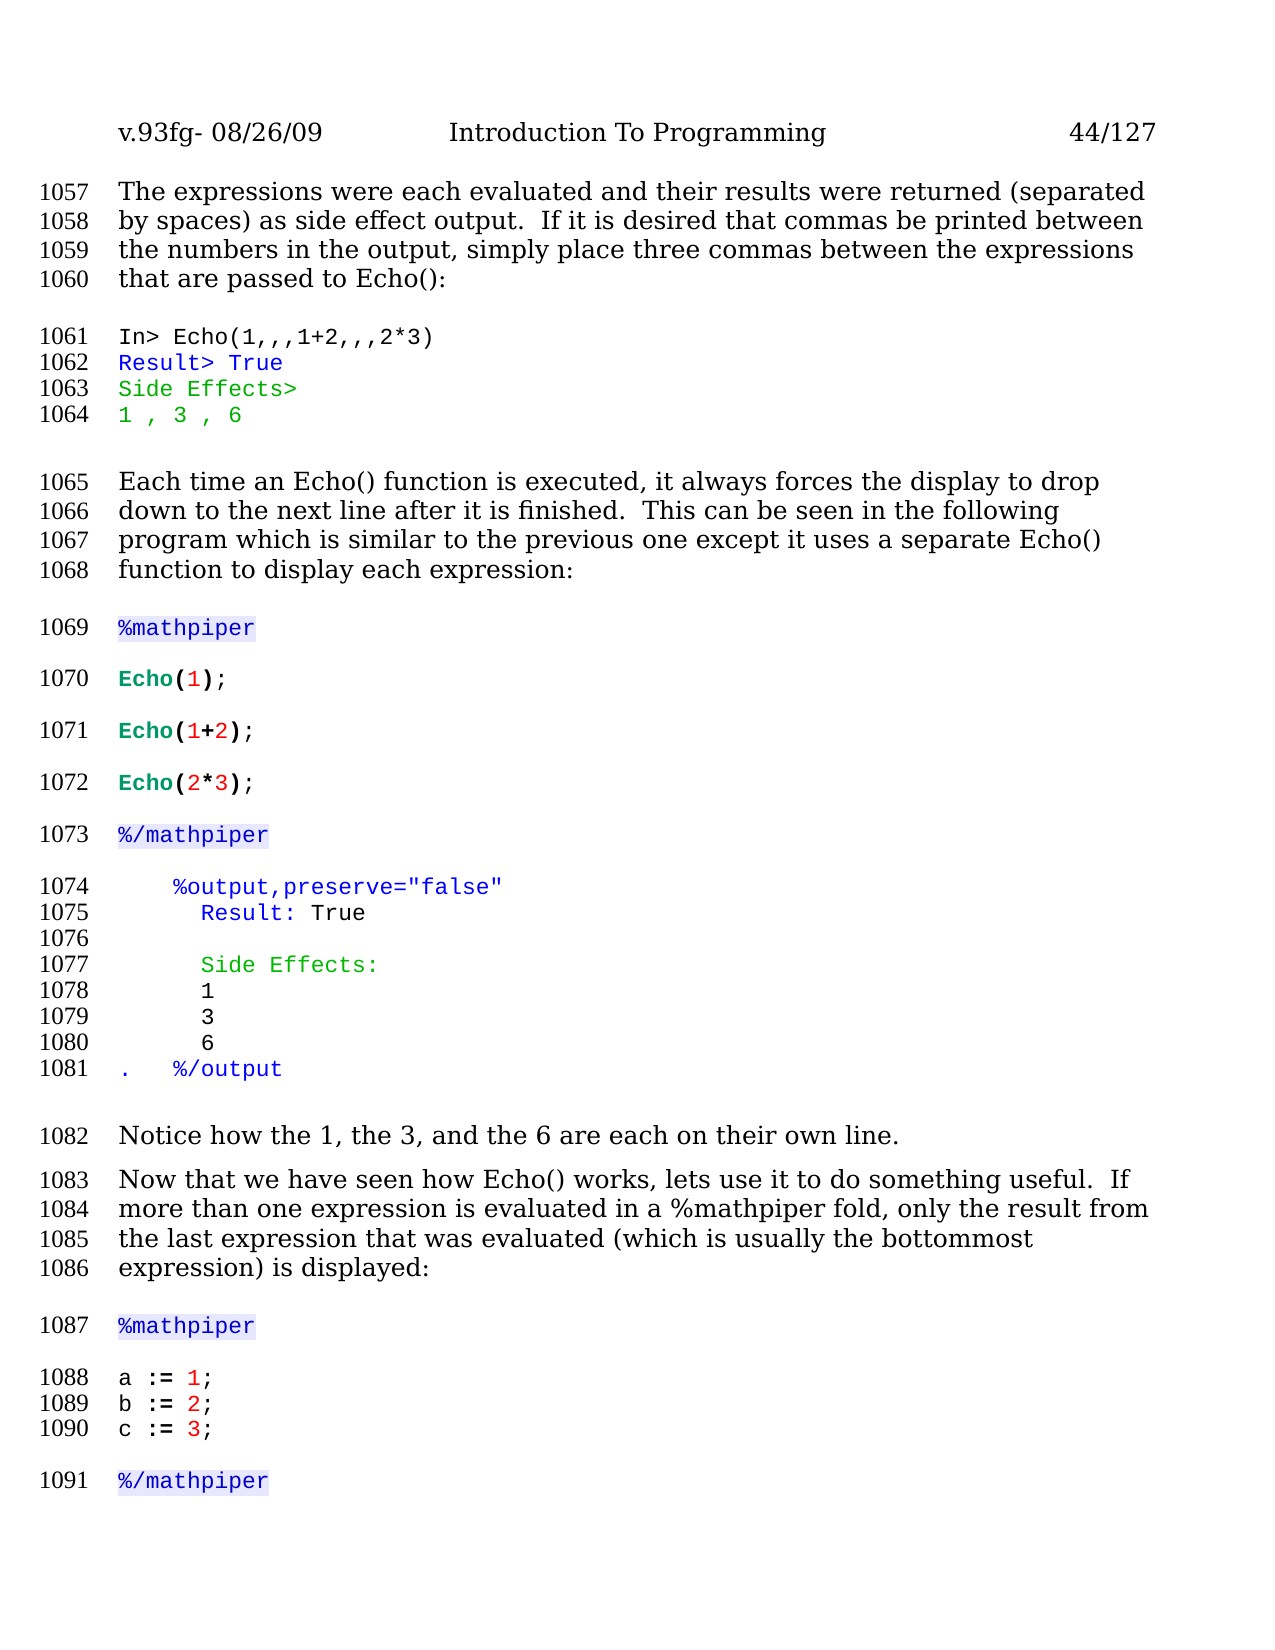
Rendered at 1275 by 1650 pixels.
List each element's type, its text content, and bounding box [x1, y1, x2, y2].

text Echo(1); [118, 668, 1157, 694]
text Result> True [118, 351, 1157, 377]
text 1 , 3 , 6 [118, 403, 1157, 429]
text 1 [118, 979, 1157, 1005]
text . %/output [118, 1057, 1157, 1083]
text %mathpiper [118, 616, 1157, 642]
text Result: True [118, 901, 1157, 927]
text The expressions were each evaluated and their results were returned (separated by spaces) as side effect output. If it is desired that commas be printed between the numbers in the output, simply place three commas between the expressions that are passed to Echo(): [118, 177, 1157, 293]
text Each time an Echo() function is executed, it always forces the display to drop down to the next line after it is finished. This can be seen in the following program which is similar to the previous one except it uses a separate Echo() function to display each expression: [118, 467, 1157, 584]
text Side Effects> [118, 377, 1157, 403]
text Side Effects: [118, 953, 1157, 979]
text %/mathpiper [118, 823, 1157, 849]
text %mathpiper [118, 1314, 1157, 1340]
text 3 [118, 1005, 1157, 1031]
text 6 [118, 1031, 1157, 1057]
text b := 2; [118, 1392, 1157, 1418]
text %/mathpiper [118, 1470, 1157, 1496]
text Now that we have seen how Echo() works, lets use it to do something useful. If more than one expression is evaluated in a %mathpiper fold, only the result from the last expression that was evaluated (which is usually the bottommost expression) is displayed: [118, 1165, 1157, 1282]
text Echo(1+2); [118, 720, 1157, 746]
text Echo(2*3); [118, 772, 1157, 797]
text %output,preserve="false" [118, 875, 1157, 901]
text c := 3; [118, 1418, 1157, 1444]
text In> Echo(1,,,1+2,,,2*3) [118, 325, 1157, 351]
text a := 1; [118, 1366, 1157, 1392]
text Notice how the 1, the 3, and the 6 are each on their own line. [118, 1121, 1157, 1150]
